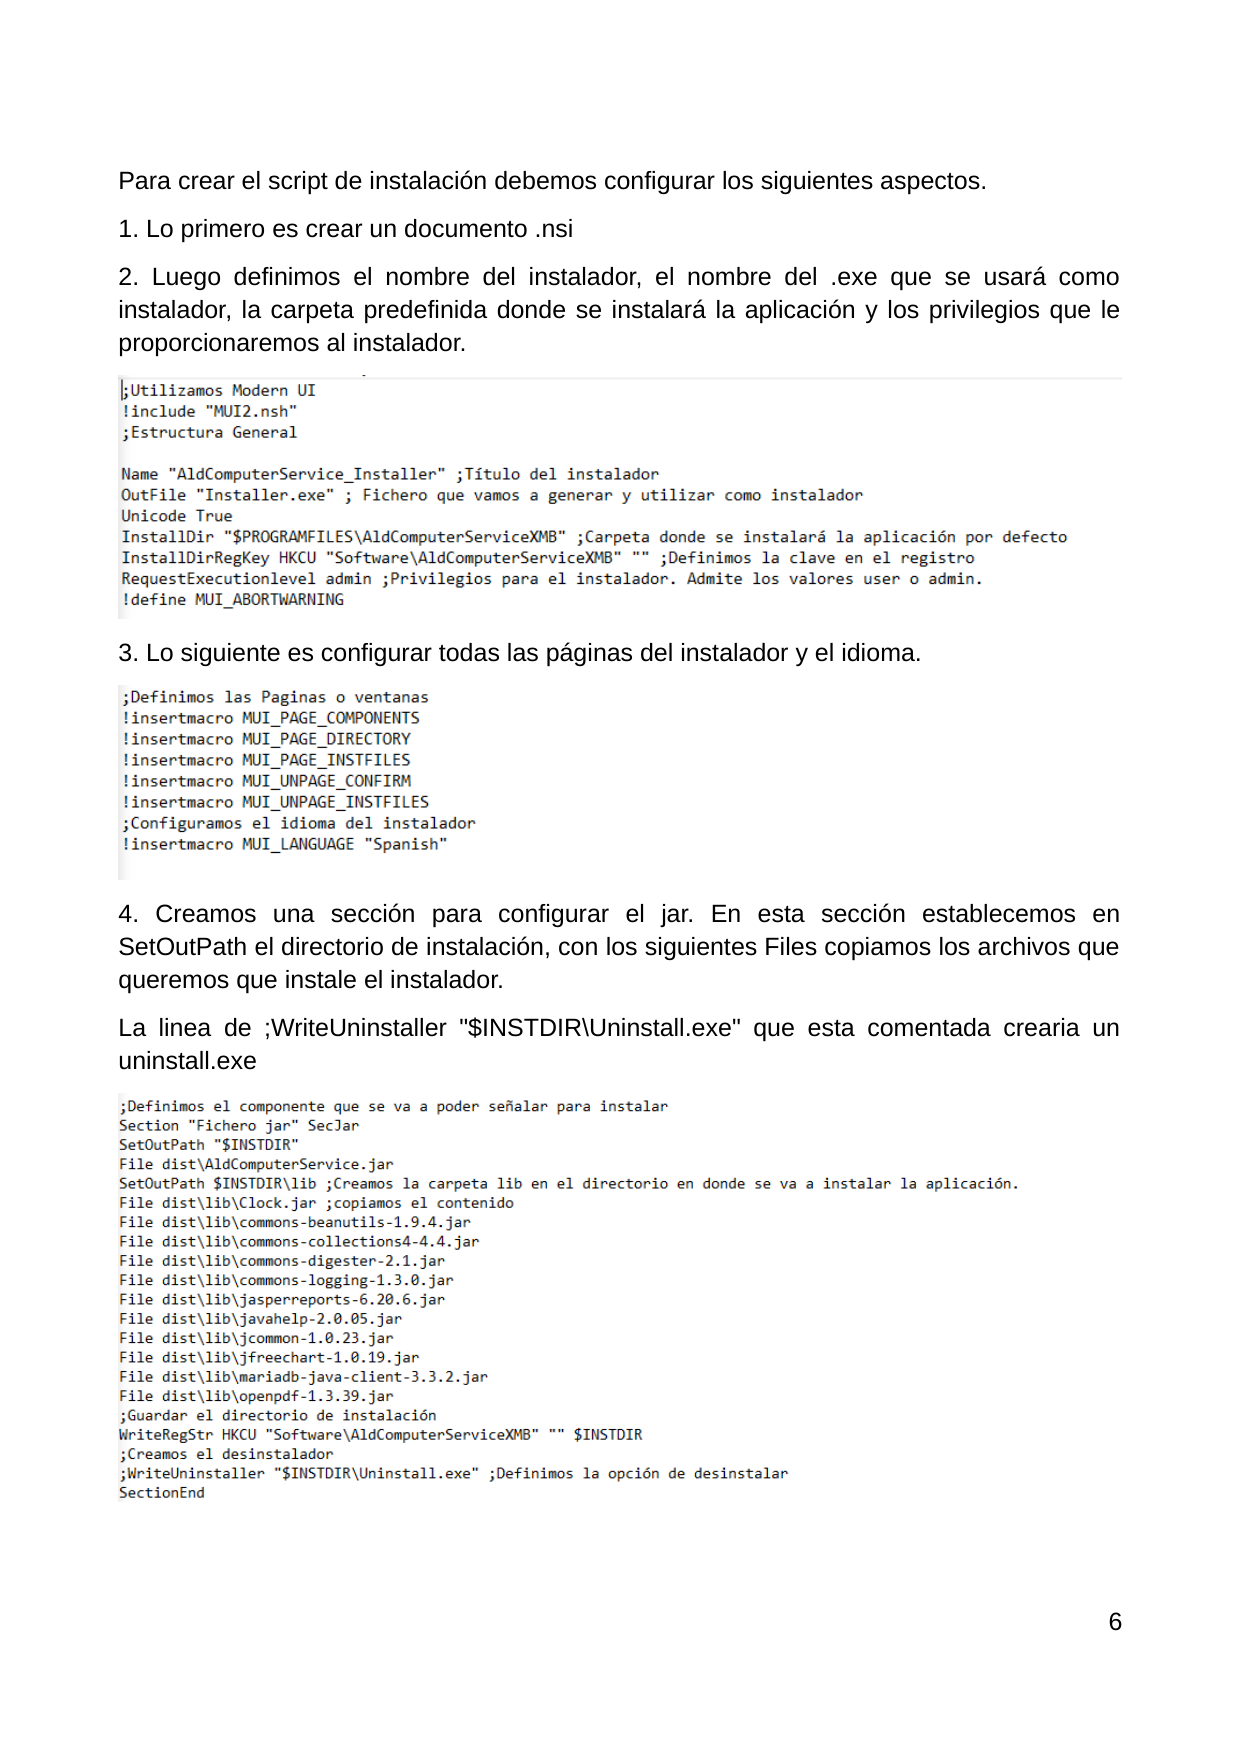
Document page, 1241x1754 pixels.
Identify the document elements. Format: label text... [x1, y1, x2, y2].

text 4. Creamos una sección para configurar el jar. En esta sección establecemos en SetOutPath el directorio de instalación, con los siguientes Files copiamos los archivos que queremos que instale el instalador. [118, 899, 1122, 994]
text 2. Luego definimos el nombre del instalador, el nombre del .exe que se usará como instalador, la carpeta predefinida donde se instalará la aplicación y los privilegios que le proporcionaremos al instalador. [118, 262, 1122, 356]
picture [118, 375, 1123, 619]
picture [118, 685, 1123, 880]
text 1. Lo primero es crear un documento .nsi [118, 214, 1122, 242]
text 3. Lo siguiente es configurar todas las páginas del instalador y el idioma. [118, 638, 1122, 666]
picture [118, 1093, 1123, 1502]
text Para crear el script de instalación debemos configurar los siguientes aspectos. [118, 166, 1122, 195]
text La linea de ;WriteUninstaller "$INSTDIR\Uninstall.exe" que esta comentada crearia un uninstall.exe [118, 1013, 1122, 1074]
